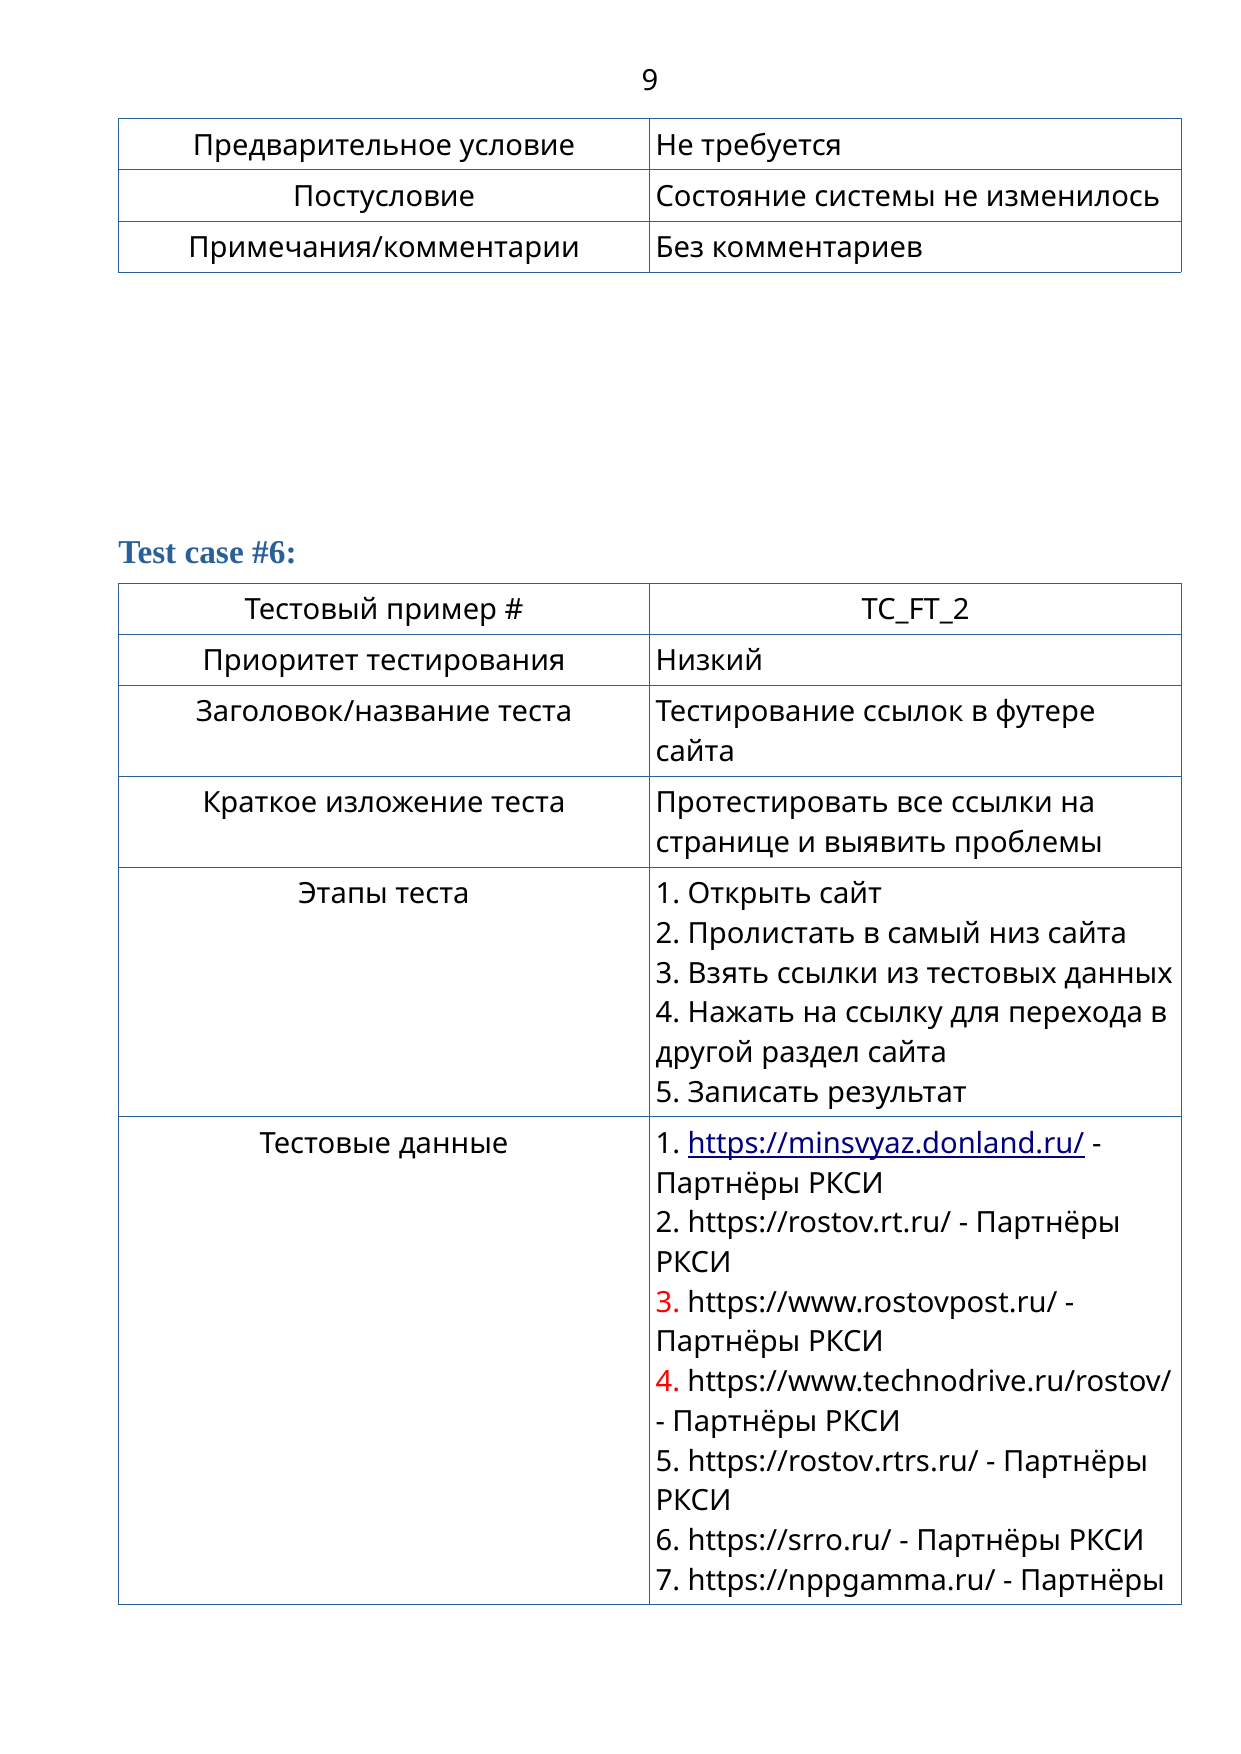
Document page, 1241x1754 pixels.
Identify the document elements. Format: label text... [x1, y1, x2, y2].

table_cell Низкий [650, 635, 1181, 685]
table_cell Протестировать все ссылки на странице и выявить проблемы [650, 777, 1181, 867]
table_cell Заголовок/название теста [119, 686, 649, 776]
table_cell Предварительное условие [119, 119, 649, 169]
text Test case #6: [118, 532, 1181, 571]
table_cell Примечания/комментарии [119, 222, 649, 272]
table_cell Тестирование ссылок в футере сайта [650, 686, 1181, 776]
table_cell Тестовые данные [119, 1117, 649, 1604]
table_cell Этапы теста [119, 868, 649, 1116]
table_header Тестовый пример # [119, 584, 649, 634]
table_cell 1. Открыть сайт 2. Пролистать в самый низ сайта 3. Взять ссылки из тестовых данных 4. Нажать на ссылку для перехода в другой раздел сайта 5. Записать результат [650, 868, 1181, 1116]
table_header TC_FT_2 [650, 584, 1181, 634]
table_cell 1. https://minsvyaz.donland.ru/ - Партнёры РКСИ 2. https://rostov.rt.ru/ - Партнёры РКСИ 3. https://www.rostovpost.ru/ - Партнёры РКСИ 4. https://www.technodrive.ru/rostov/ - Партнёры РКСИ 5. https://rostov.rtrs.ru/ - Партнёры РКСИ 6. https://srro.ru/ - Партнёры РКСИ 7. https://nppgamma.ru/ - Партнёры [650, 1117, 1181, 1604]
table_cell Краткое изложение теста [119, 777, 649, 867]
table_cell Не требуется [650, 119, 1181, 169]
table_cell Состояние системы не изменилось [650, 170, 1181, 221]
table_cell Без комментариев [650, 222, 1181, 272]
table_cell Постусловие [119, 170, 649, 221]
table_cell Приоритет тестирования [119, 635, 649, 685]
